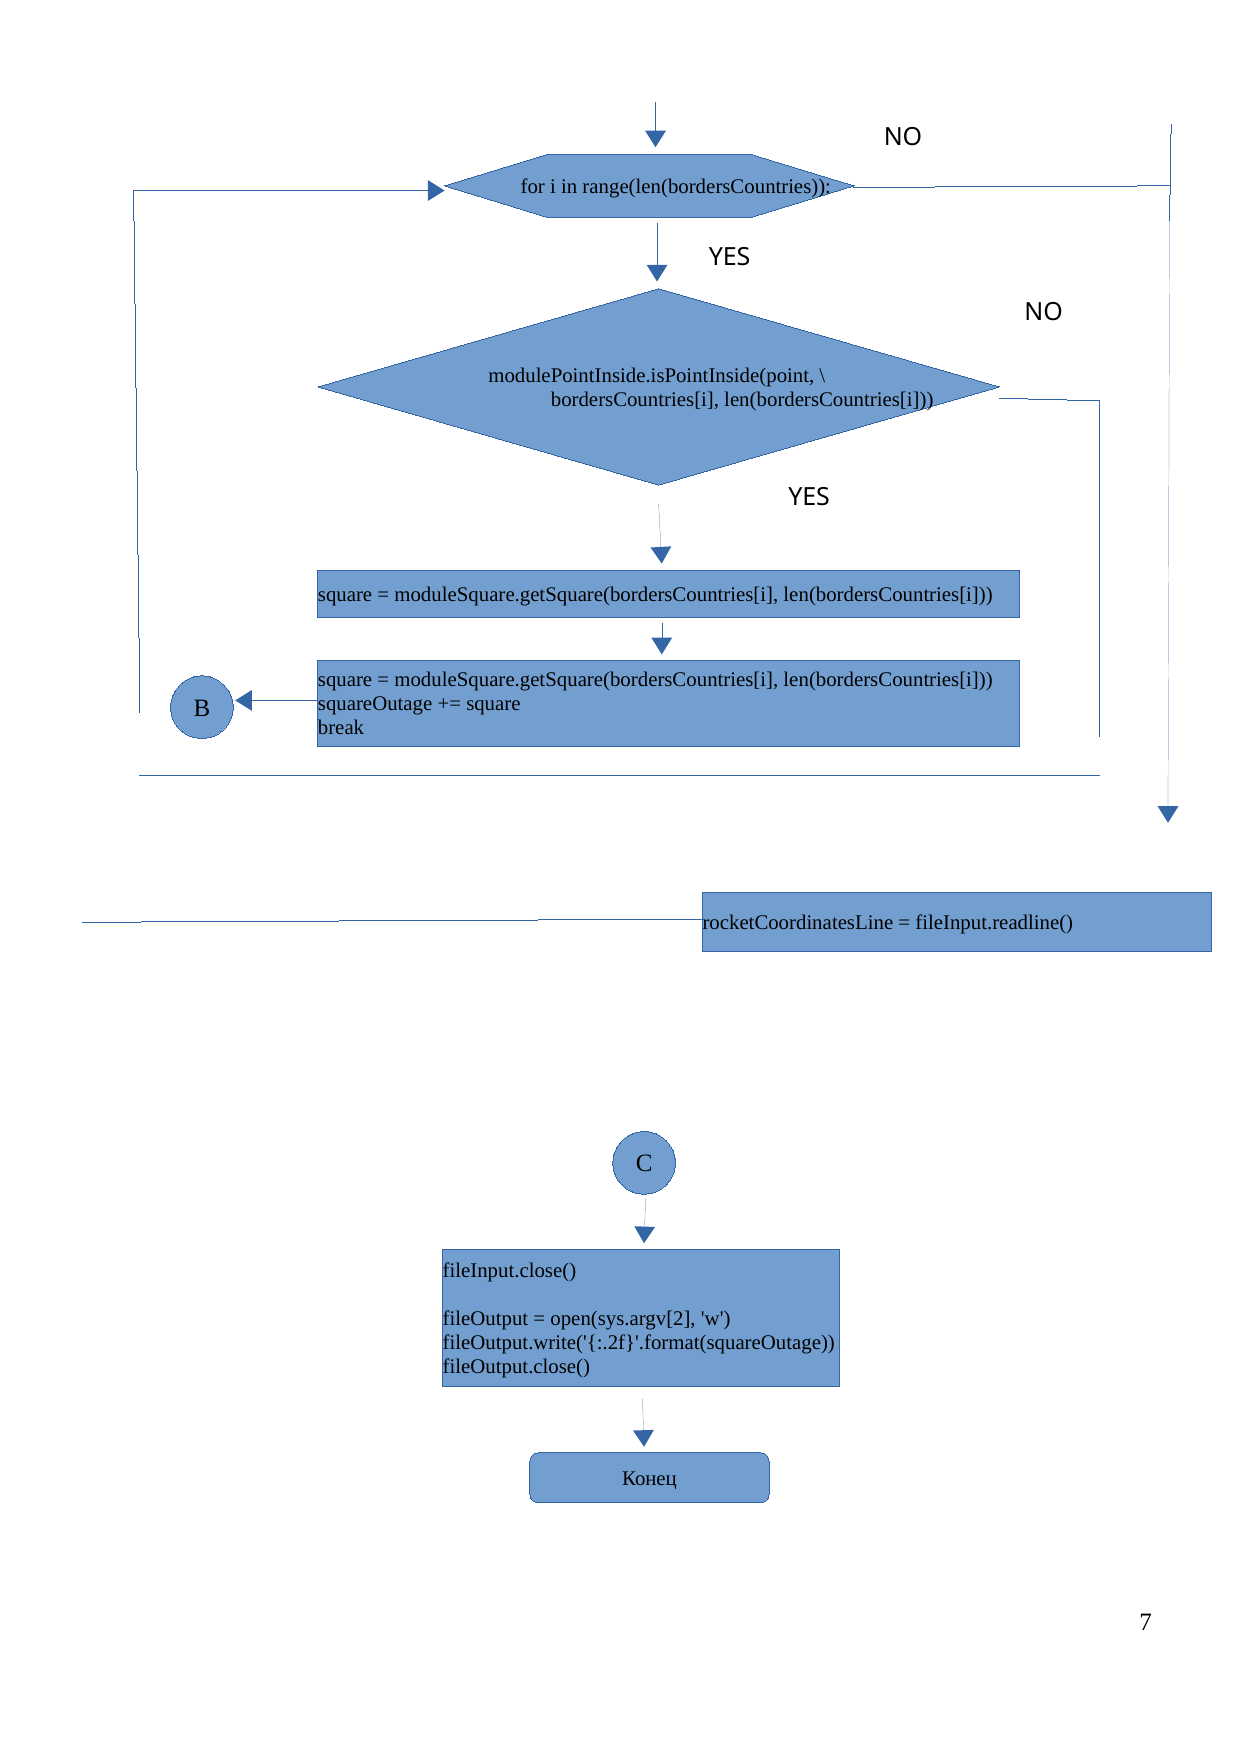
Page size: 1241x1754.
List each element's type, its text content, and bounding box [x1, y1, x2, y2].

text NO [681, 294, 1152, 328]
text NO [148, 118, 1152, 152]
text YES [148, 479, 1099, 513]
text YES [658, 238, 1152, 272]
text [148, 294, 636, 328]
text [1100, 479, 1152, 513]
text [148, 238, 657, 272]
